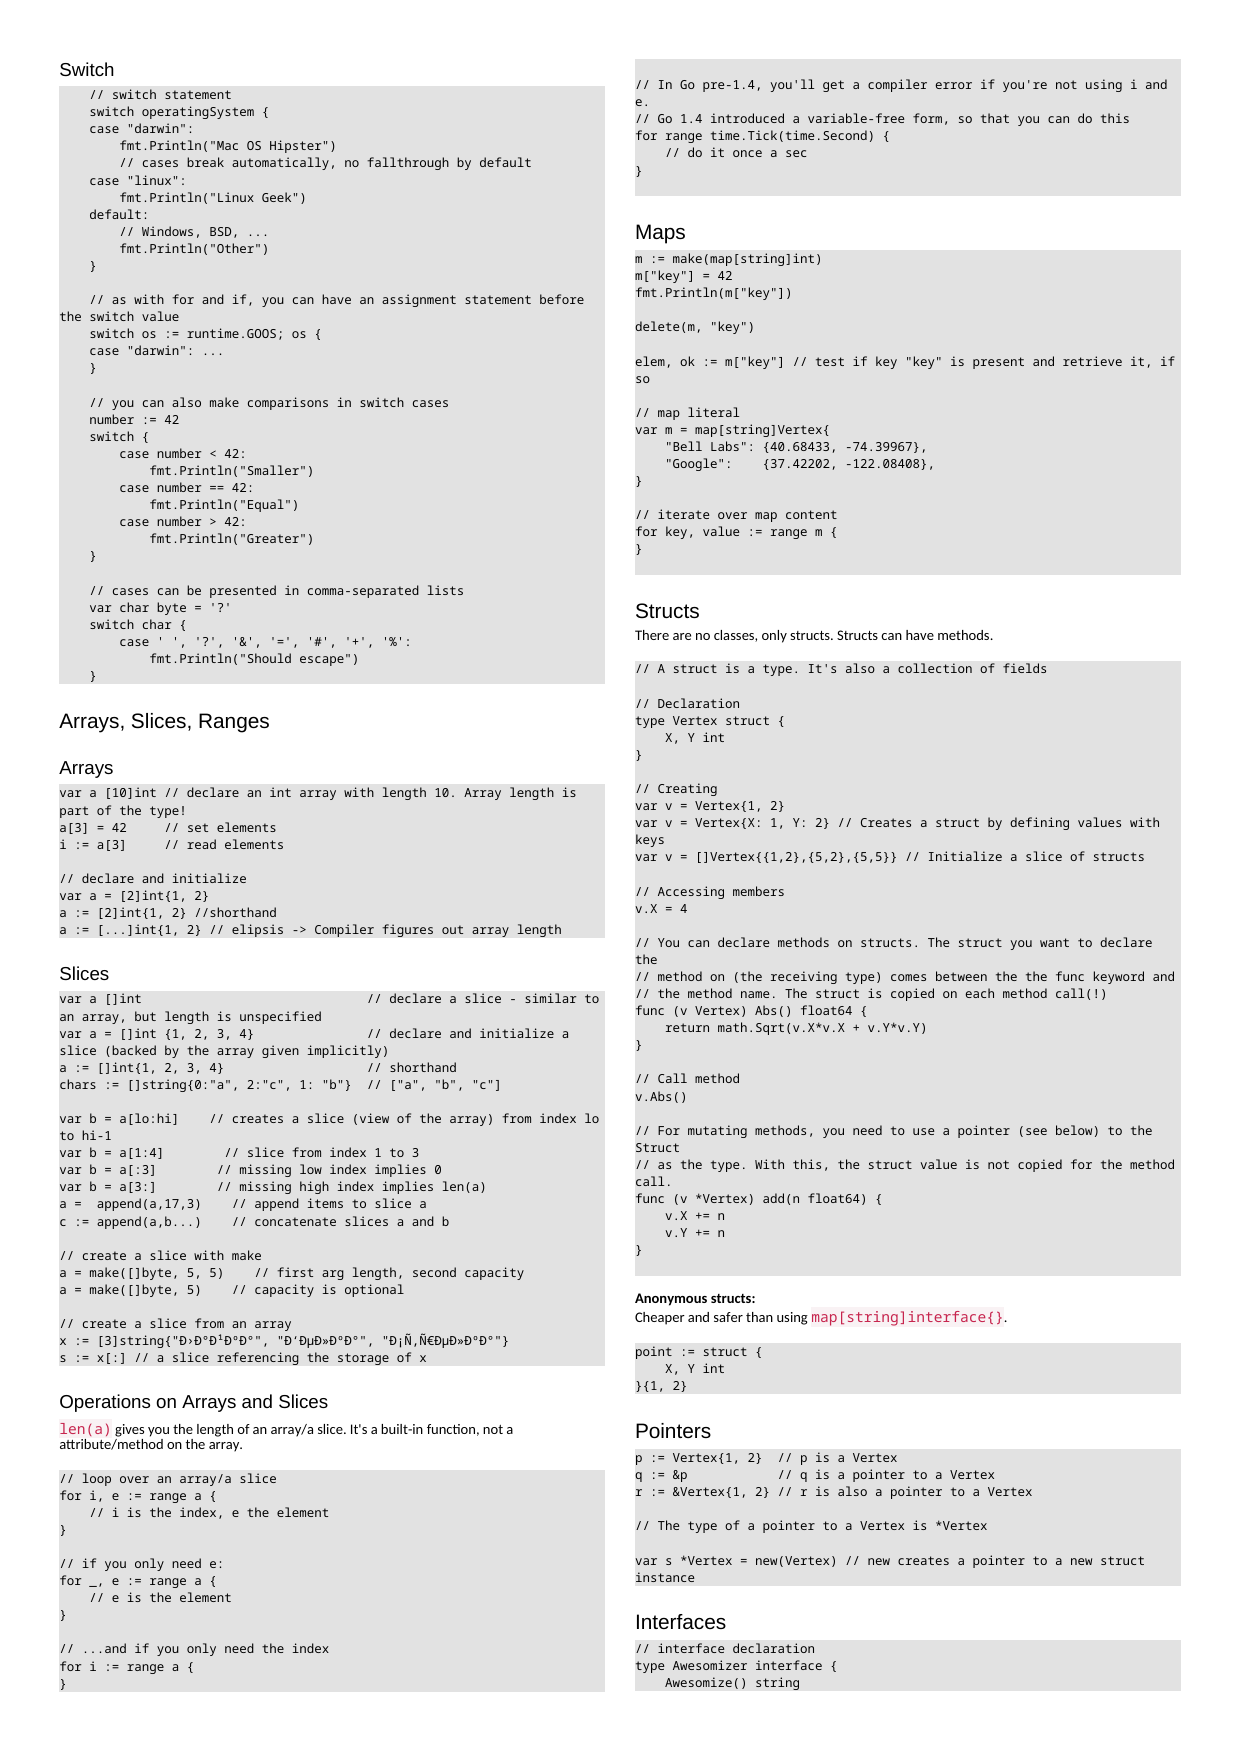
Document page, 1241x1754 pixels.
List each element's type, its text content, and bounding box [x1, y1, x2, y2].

text // In Go pre-1.4, you'll get a compiler error if you're not using i and e. // Go 1.4 introduced a variable-free form, so that you can do this for range time.Tick(time.Second) { // do it once a sec } [635, 59, 1181, 196]
subtitle Interfaces [635, 1611, 1181, 1634]
text m := make(map[string]int) m["key"] = 42 fmt.Println(m["key"]) delete(m, "key") elem, ok := m["key"] // test if key "key" is present and retrieve it, if so // map literal var m = map[string]Vertex{ "Bell Labs": {40.68433, -74.39967}, "Google": {37.42202, -122.08408}, } // iterate over map content for key, value := range m { } [635, 250, 1181, 575]
subtitle Arrays [59, 757, 605, 778]
text Anonymous structs: Cheaper and safer than using map[string]interface{}. [635, 1292, 1181, 1327]
text p := Vertex{1, 2} // p is a Vertex q := &p // q is a pointer to a Vertex r := &Vertex{1, 2} // r is also a pointer to a Vertex // The type of a pointer to a Vertex is *Vertex var s *Vertex = new(Vertex) // new creates a pointer to a new struct instance [635, 1449, 1181, 1586]
subtitle Operations on Arrays and Slices [59, 1391, 605, 1412]
subtitle Structs [635, 600, 1181, 623]
text point := struct { X, Y int }{1, 2} [635, 1343, 1181, 1394]
text // A struct is a type. It's also a collection of fields // Declaration type Vertex struct { X, Y int } // Creating var v = Vertex{1, 2} var v = Vertex{X: 1, Y: 2} // Creates a struct by defining values with keys var v = []Vertex{{1,2},{5,2},{5,5}} // Initialize a slice of structs // Accessing members v.X = 4 // You can declare methods on structs. The struct you want to declare the // method on (the receiving type) comes between the the func keyword and // the method name. The struct is copied on each method call(!) func (v Vertex) Abs() float64 { return math.Sqrt(v.X*v.X + v.Y*v.Y) } // Call method v.Abs() // For mutating methods, you need to use a pointer (see below) to the Struct // as the type. With this, the struct value is not copied for the method call. func (v *Vertex) add(n float64) { v.X += n v.Y += n } [635, 661, 1181, 1276]
subtitle Maps [635, 221, 1181, 244]
text var a [10]int // declare an int array with length 10. Array length is part of the type! a[3] = 42 // set elements i := a[3] // read elements // declare and initialize var a = [2]int{1, 2} a := [2]int{1, 2} //shorthand a := [...]int{1, 2} // elipsis -> Compiler figures out array length [59, 784, 605, 938]
text // interface declaration type Awesomizer interface { Awesomize() string [635, 1640, 1181, 1691]
subtitle Switch [59, 59, 605, 80]
text var a []int // declare a slice - similar to an array, but length is unspecified var a = []int {1, 2, 3, 4} // declare and initialize a slice (backed by the array given implicitly) a := []int{1, 2, 3, 4} // shorthand chars := []string{0:"a", 2:"c", 1: "b"} // ["a", "b", "c"] var b = a[lo:hi] // creates a slice (view of the array) from index lo to hi-1 var b = a[1:4] // slice from index 1 to 3 var b = a[:3] // missing low index implies 0 var b = a[3:] // missing high index implies len(a) a = append(a,17,3) // append items to slice a c := append(a,b...) // concatenate slices a and b // create a slice with make a = make([]byte, 5, 5) // first arg length, second capacity a = make([]byte, 5) // capacity is optional // create a slice from an array x := [3]string{"Ð›Ð°Ð¹ÐºÐ°", "Ð‘ÐµÐ»ÐºÐ°", "Ð¡Ñ‚Ñ€ÐµÐ»ÐºÐ°"} s := x[:] // a slice referencing the storage of x [59, 991, 605, 1366]
subtitle Arrays, Slices, Ranges [59, 709, 605, 732]
text // switch statement switch operatingSystem { case "darwin": fmt.Println("Mac OS Hipster") // cases break automatically, no fallthrough by default case "linux": fmt.Println("Linux Geek") default: // Windows, BSD, ... fmt.Println("Other") } // as with for and if, you can have an assignment statement before the switch value switch os := runtime.GOOS; os { case "darwin": ... } // you can also make comparisons in switch cases number := 42 switch { case number < 42: fmt.Println("Smaller") case number == 42: fmt.Println("Equal") case number > 42: fmt.Println("Greater") } // cases can be presented in comma-separated lists var char byte = '?' switch char { case ' ', '?', '&', '=', '#', '+', '%': fmt.Println("Should escape") } [59, 86, 605, 684]
text // loop over an array/a slice for i, e := range a { // i is the index, e the element } // if you only need e: for _, e := range a { // e is the element } // ...and if you only need the index for i := range a { } [59, 1470, 605, 1692]
text There are no classes, only structs. Structs can have methods. [635, 629, 1181, 644]
subtitle Pointers [635, 1419, 1181, 1443]
subtitle Slices [59, 963, 605, 984]
text len(a) gives you the length of an array/a slice. It's a built-in function, not a attribute/method on the array. [59, 1418, 605, 1453]
